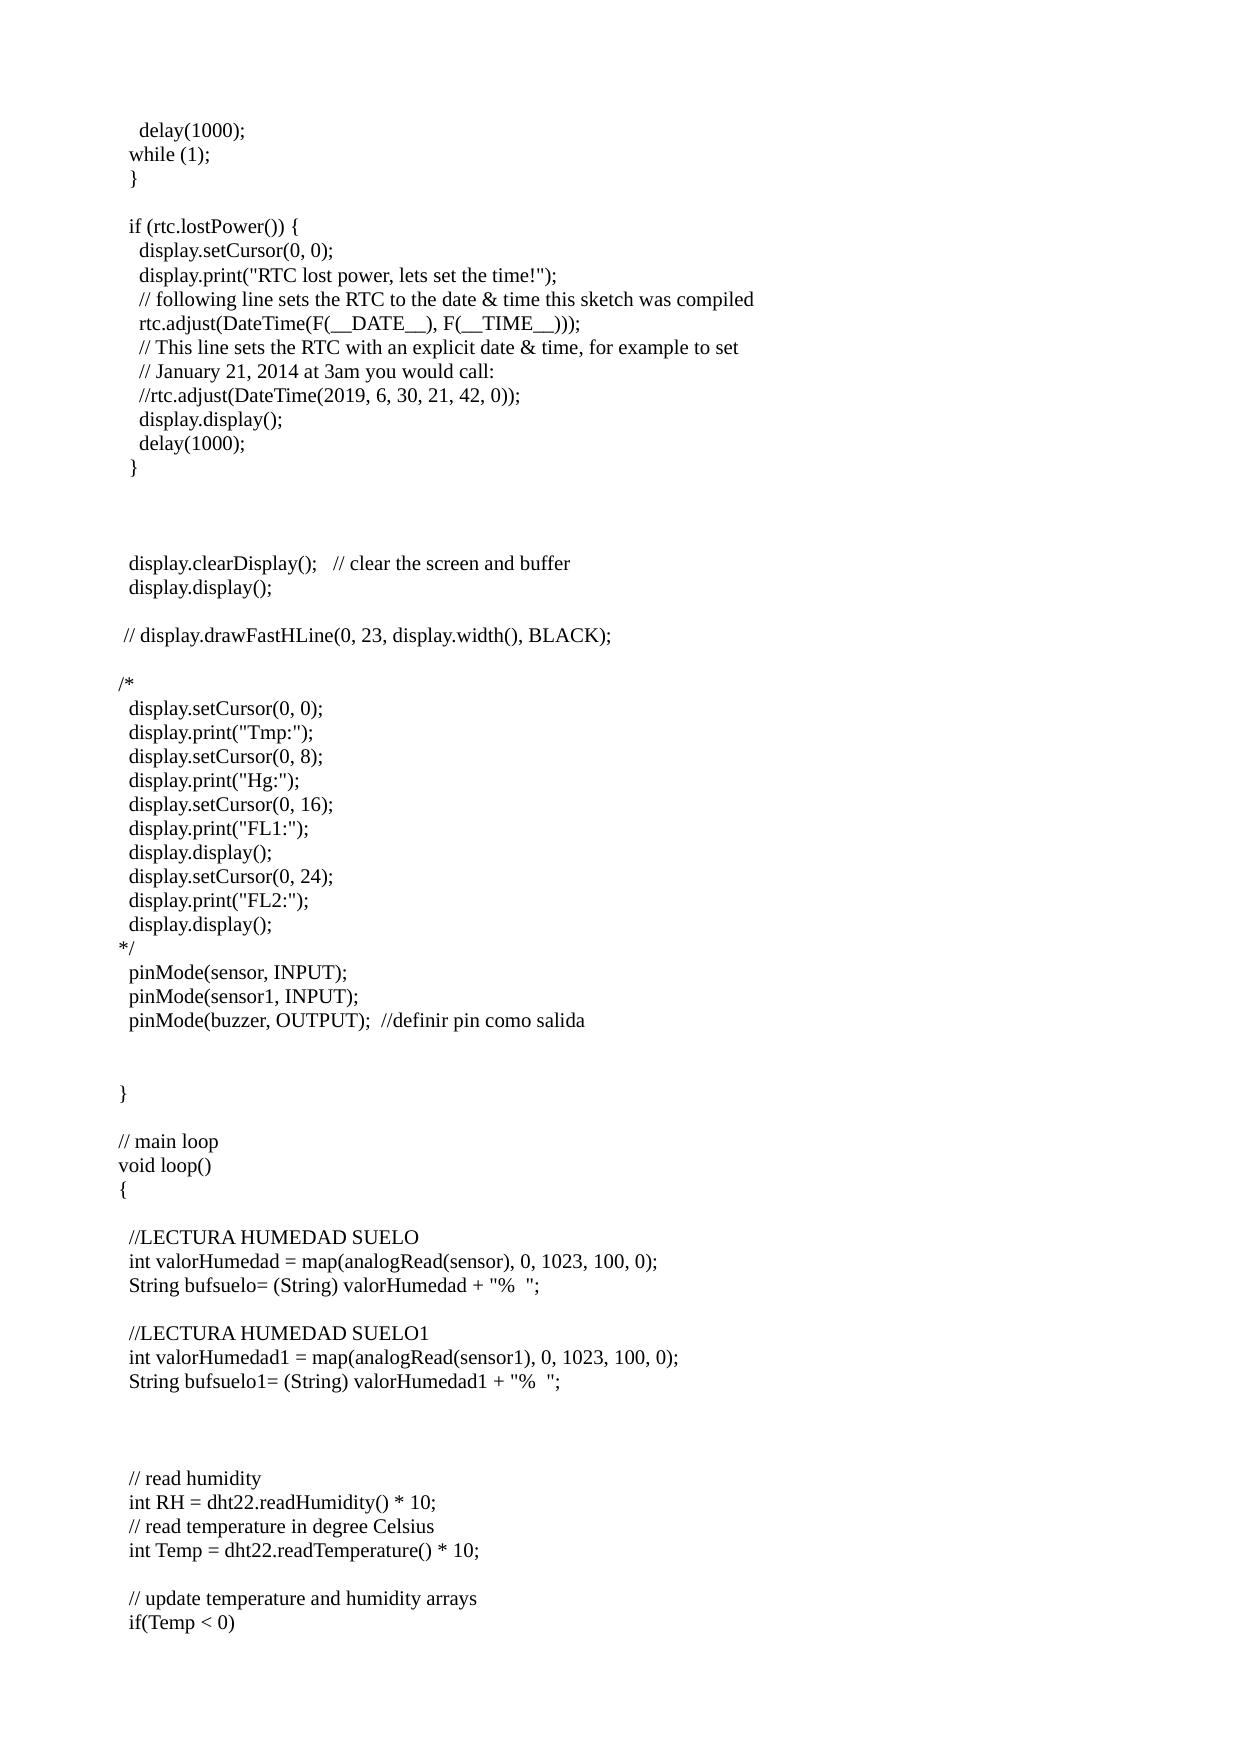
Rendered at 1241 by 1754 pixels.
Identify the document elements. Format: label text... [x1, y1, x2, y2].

text // main loop [118, 1129, 1122, 1153]
text display.setCursor(0, 0); [118, 238, 1122, 262]
text if(Temp < 0) [118, 1610, 1122, 1634]
text display.print("Hg:"); [118, 768, 1122, 792]
text display.print("FL2:"); [118, 888, 1122, 912]
text //LECTURA HUMEDAD SUELO1 [118, 1321, 1122, 1345]
text // read temperature in degree Celsius [118, 1514, 1122, 1538]
text } [118, 455, 1122, 479]
text delay(1000); [118, 431, 1122, 455]
text int RH = dht22.readHumidity() * 10; [118, 1490, 1122, 1514]
text // update temperature and humidity arrays [118, 1586, 1122, 1610]
text // following line sets the RTC to the date & time this sketch was compiled [118, 287, 1122, 311]
text display.display(); [118, 840, 1122, 864]
text display.print("FL1:"); [118, 816, 1122, 840]
text String bufsuelo1= (String) valorHumedad1 + "% "; [118, 1369, 1122, 1393]
text int valorHumedad1 = map(analogRead(sensor1), 0, 1023, 100, 0); [118, 1345, 1122, 1369]
text } [118, 1081, 1122, 1105]
text void loop() [118, 1153, 1122, 1177]
text } [118, 166, 1122, 190]
text display.clearDisplay(); // clear the screen and buffer [118, 551, 1122, 575]
text display.display(); [118, 912, 1122, 936]
text while (1); [118, 142, 1122, 166]
text String bufsuelo= (String) valorHumedad + "% "; [118, 1273, 1122, 1297]
text // January 21, 2014 at 3am you would call: [118, 359, 1122, 383]
text if (rtc.lostPower()) { [118, 214, 1122, 238]
text display.display(); [118, 407, 1122, 431]
text // read humidity [118, 1466, 1122, 1490]
text display.display(); [118, 575, 1122, 599]
text // This line sets the RTC with an explicit date & time, for example to set [118, 335, 1122, 359]
text display.setCursor(0, 16); [118, 792, 1122, 816]
text //rtc.adjust(DateTime(2019, 6, 30, 21, 42, 0)); [118, 383, 1122, 407]
text display.print("Tmp:"); [118, 720, 1122, 744]
text display.setCursor(0, 24); [118, 864, 1122, 888]
text int valorHumedad = map(analogRead(sensor), 0, 1023, 100, 0); [118, 1249, 1122, 1273]
text display.print("RTC lost power, lets set the time!"); [118, 262, 1122, 287]
text */ [118, 936, 1122, 960]
text // display.drawFastHLine(0, 23, display.width(), BLACK); [118, 623, 1122, 647]
text //LECTURA HUMEDAD SUELO [118, 1225, 1122, 1249]
text { [118, 1177, 1122, 1201]
text display.setCursor(0, 0); [118, 696, 1122, 720]
text pinMode(sensor, INPUT); [118, 960, 1122, 984]
text display.setCursor(0, 8); [118, 744, 1122, 768]
text pinMode(sensor1, INPUT); [118, 984, 1122, 1008]
text delay(1000); [118, 118, 1122, 142]
text /* [118, 672, 1122, 696]
text rtc.adjust(DateTime(F(__DATE__), F(__TIME__))); [118, 311, 1122, 335]
text int Temp = dht22.readTemperature() * 10; [118, 1538, 1122, 1562]
text pinMode(buzzer, OUTPUT); //definir pin como salida [118, 1008, 1122, 1032]
